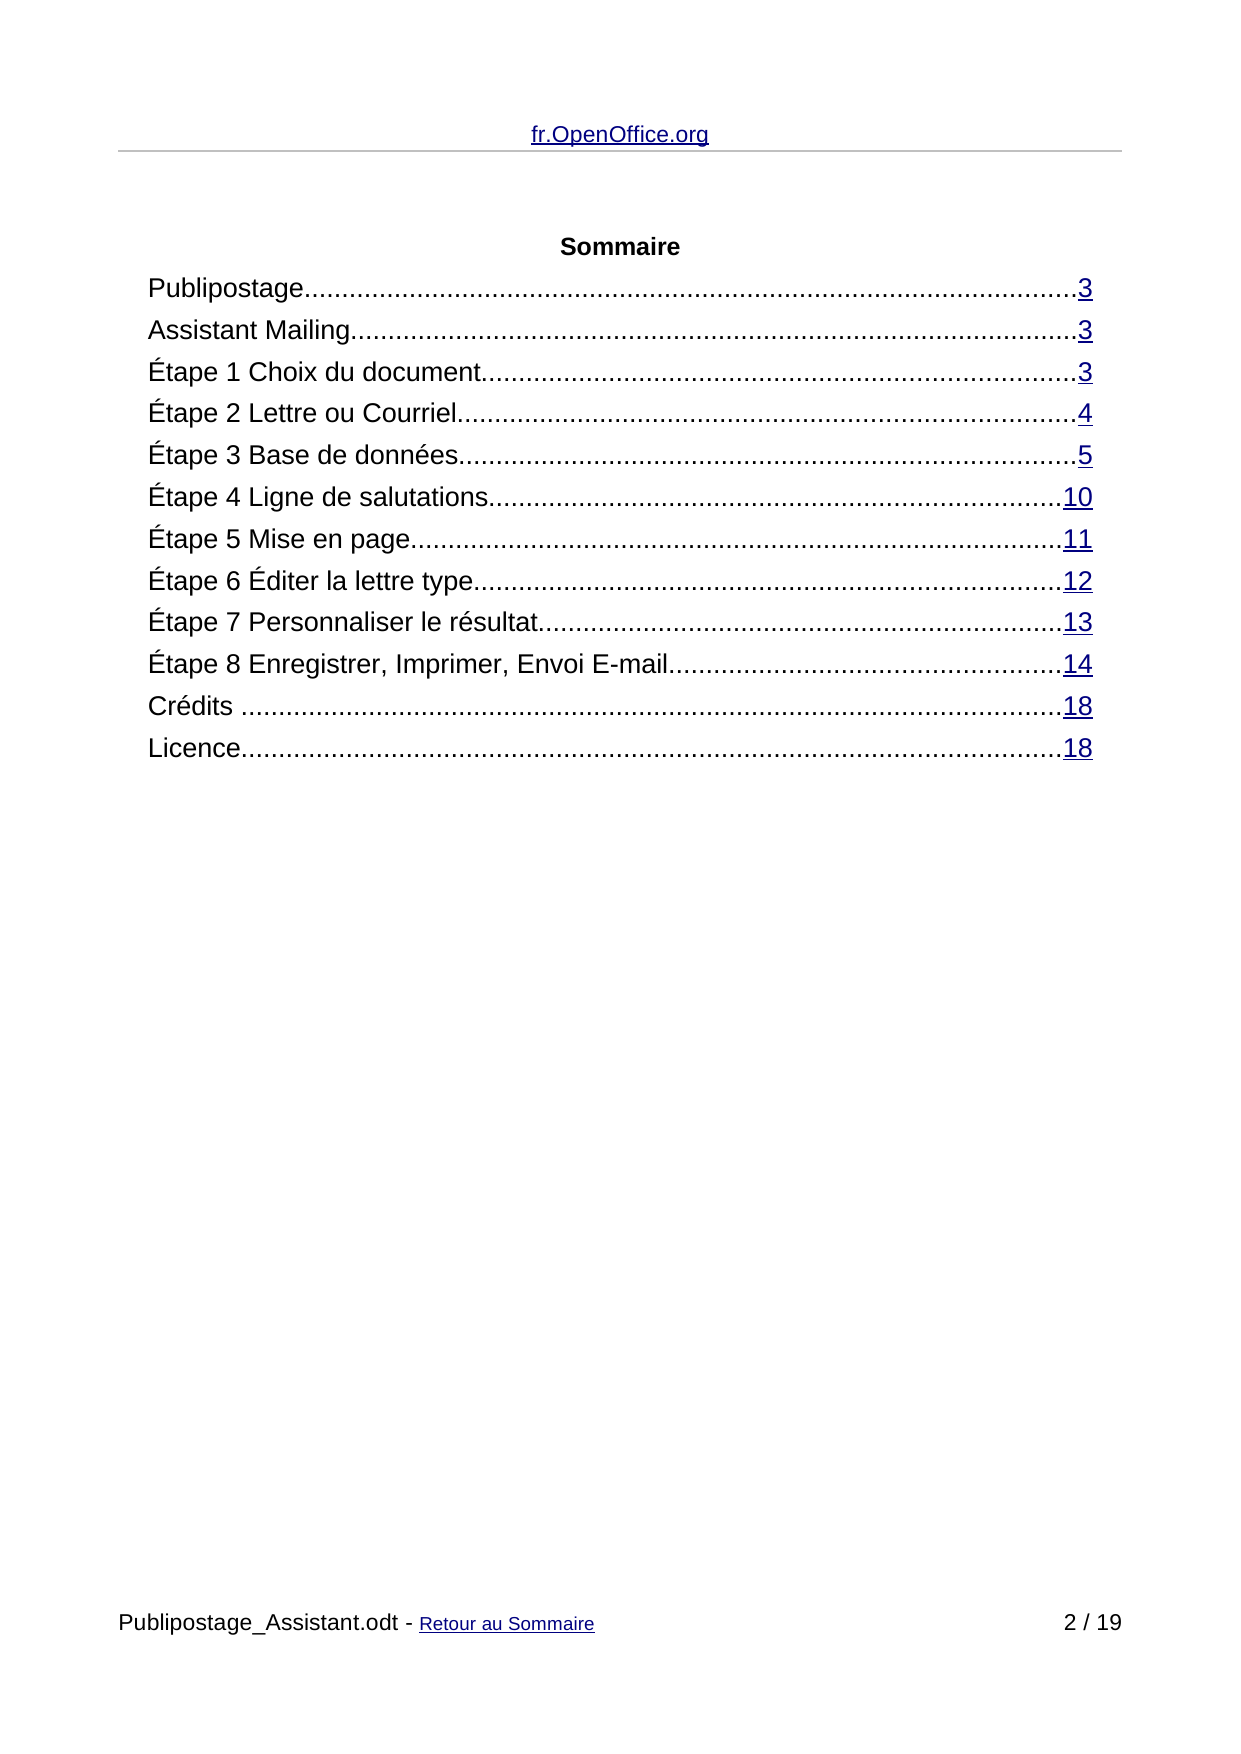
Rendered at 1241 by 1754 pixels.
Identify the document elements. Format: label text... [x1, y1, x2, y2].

text Crédits 18 [148, 691, 1093, 721]
text Étape 8 Enregistrer, Imprimer, Envoi E-mail 14 [148, 649, 1093, 679]
text Étape 6 Éditer la lettre type 12 [148, 566, 1093, 596]
text Étape 1 Choix du document 3 [148, 357, 1093, 387]
text Licence 18 [148, 733, 1093, 763]
text Étape 2 Lettre ou Courriel 4 [148, 398, 1093, 428]
text Publipostage 3 [148, 273, 1093, 303]
text Étape 7 Personnaliser le résultat 13 [148, 607, 1093, 637]
subtitle Sommaire [118, 233, 1122, 261]
text Assistant Mailing 3 [148, 315, 1093, 345]
text Étape 4 Ligne de salutations 10 [148, 482, 1093, 512]
text Étape 5 Mise en page 11 [148, 524, 1093, 554]
text Étape 3 Base de données 5 [148, 440, 1093, 470]
